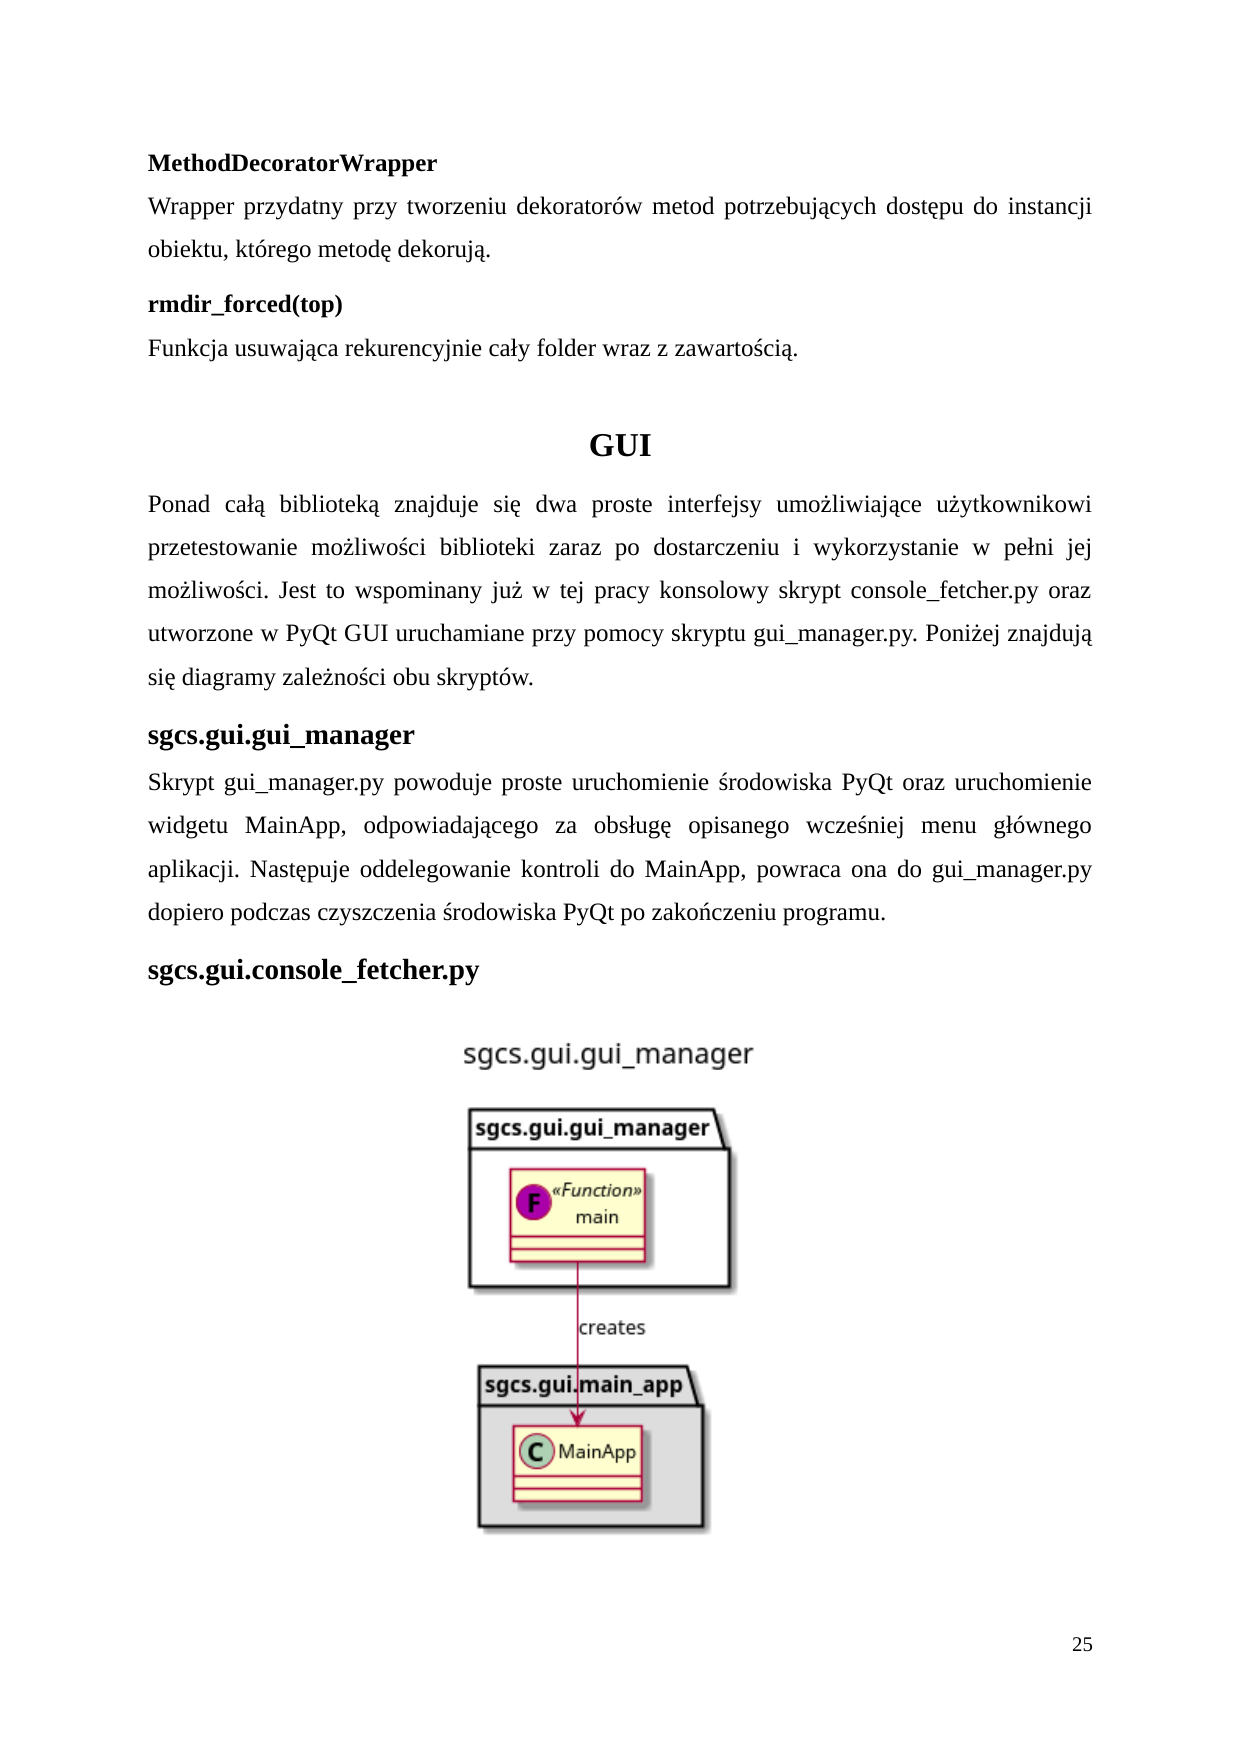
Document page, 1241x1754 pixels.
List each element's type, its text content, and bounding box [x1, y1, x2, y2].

text Skrypt gui_manager.py powoduje proste uruchomienie środowiska PyQt oraz uruchomienie widgetu MainApp, odpowiadającego za obsługę opisanego wcześniej menu głównego aplikacji. Następuje oddelegowanie kontroli do MainApp, powraca ona do gui_manager.py dopiero podczas czyszczenia środowiska PyQt po zakończeniu programu. [148, 767, 1093, 926]
text Ponad całą biblioteką znajduje się dwa proste interfejsy umożliwiające użytkownikowi przetestowanie możliwości biblioteki zaraz po dostarczeniu i wykorzystanie w pełni jej możliwości. Jest to wspominany już w tej pracy konsolowy skrypt console_fetcher.py oraz utworzone w PyQt GUI uruchamiane przy pomocy skryptu gui_manager.py. Poniżej znajdują się diagramy zależności obu skryptów. [148, 489, 1093, 690]
text Wrapper przydatny przy tworzeniu dekoratorów metod potrzebujących dostępu do instancji obiektu, którego metodę dekorują. [148, 191, 1093, 263]
text Funkcja usuwająca rekurencyjnie cały folder wraz z zawartością. [148, 333, 1093, 361]
text GUI [148, 426, 1093, 464]
picture [435, 1034, 771, 1543]
text sgcs.gui.gui_manager [148, 717, 1093, 751]
text sgcs.gui.console_fetcher.py [148, 952, 1093, 986]
text rmdir_forced(top) [148, 289, 1093, 318]
text MethodDecoratorWrapper [148, 148, 1093, 176]
